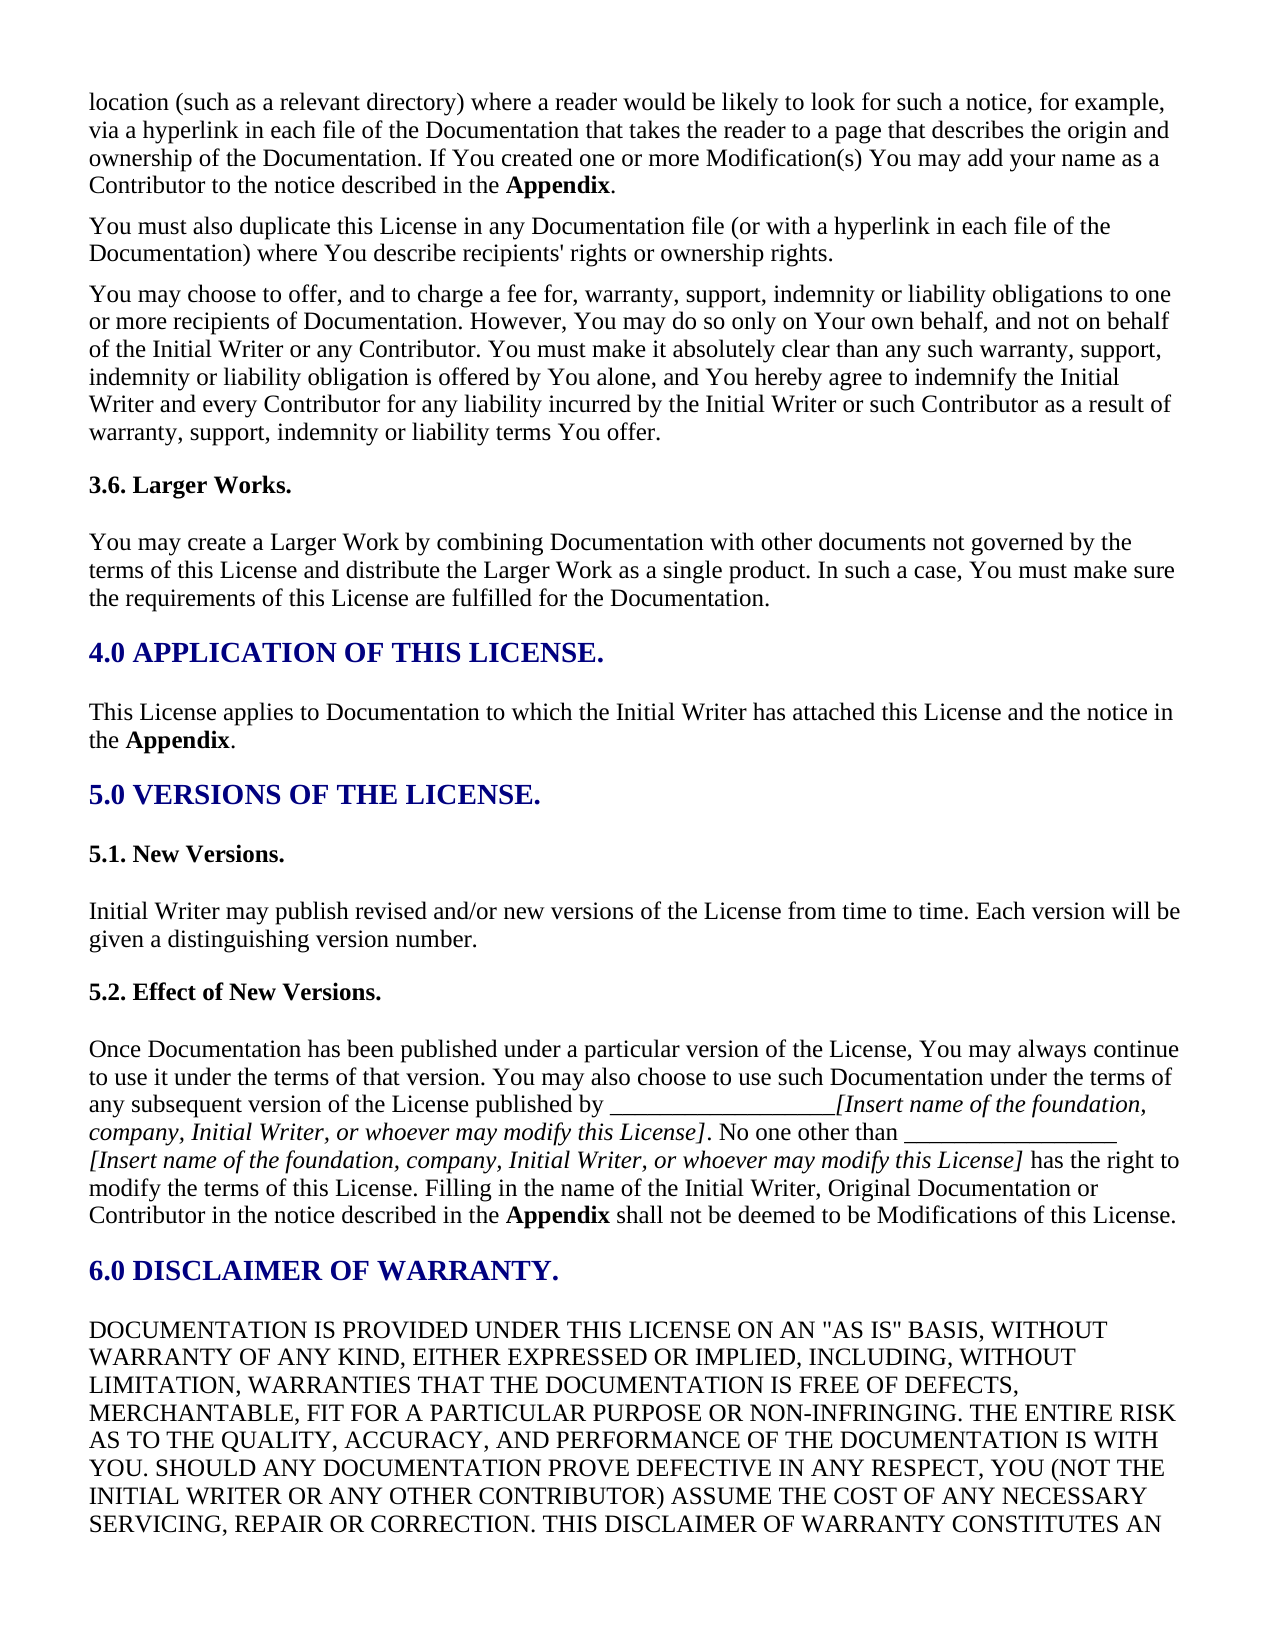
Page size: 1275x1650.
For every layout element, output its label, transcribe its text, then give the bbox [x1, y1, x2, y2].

text You may create a Larger Work by combining Documentation with other documents not governed by the terms of this License and distribute the Larger Work as a single product. In such a case, You must make sure the requirements of this License are fulfilled for the Documentation. [88, 528, 1186, 611]
subtitle 4.0 APPLICATION OF THIS LICENSE. [88, 636, 1186, 669]
subtitle 5.2. Effect of New Versions. [88, 978, 1186, 1006]
subtitle 5.0 VERSIONS OF THE LICENSE. [88, 778, 1186, 811]
text Initial Writer may publish revised and/or new versions of the License from time to time. Each version will be given a distinguishing version number. [88, 897, 1186, 953]
subtitle 5.1. New Versions. [88, 840, 1186, 868]
subtitle 3.6. Larger Works. [88, 471, 1186, 499]
text Once Documentation has been published under a particular version of the License, You may always continue to use it under the terms of that version. You may also choose to use such Documentation under the terms of any subsequent version of the License published by __________________[Insert name of the foundation, company, Initial Writer, or whoever may modify this License]. No one other than _________________ [Insert name of the foundation, company, Initial Writer, or whoever may modify this License] has the right to modify the terms of this License. Filling in the name of the Initial Writer, Original Documentation or Contributor in the notice described in the Appendix shall not be deemed to be Modifications of this License. [88, 1035, 1186, 1229]
text DOCUMENTATION IS PROVIDED UNDER THIS LICENSE ON AN "AS IS'' BASIS, WITHOUT WARRANTY OF ANY KIND, EITHER EXPRESSED OR IMPLIED, INCLUDING, WITHOUT LIMITATION, WARRANTIES THAT THE DOCUMENTATION IS FREE OF DEFECTS, MERCHANTABLE, FIT FOR A PARTICULAR PURPOSE OR NON-INFRINGING. THE ENTIRE RISK AS TO THE QUALITY, ACCURACY, AND PERFORMANCE OF THE DOCUMENTATION IS WITH YOU. SHOULD ANY DOCUMENTATION PROVE DEFECTIVE IN ANY RESPECT, YOU (NOT THE INITIAL WRITER OR ANY OTHER CONTRIBUTOR) ASSUME THE COST OF ANY NECESSARY SERVICING, REPAIR OR CORRECTION. THIS DISCLAIMER OF WARRANTY CONSTITUTES AN [88, 1316, 1186, 1537]
text You may choose to offer, and to charge a fee for, warranty, support, indemnity or liability obligations to one or more recipients of Documentation. However, You may do so only on Your own behalf, and not on behalf of the Initial Writer or any Contributor. You must make it absolutely clear than any such warranty, support, indemnity or liability obligation is offered by You alone, and You hereby agree to indemnify the Initial Writer and every Contributor for any liability incurred by the Initial Writer or such Contributor as a result of warranty, support, indemnity or liability terms You offer. [88, 280, 1186, 446]
text You must also duplicate this License in any Documentation file (or with a hyperlink in each file of the Documentation) where You describe recipients' rights or ownership rights. [88, 212, 1186, 267]
text This License applies to Documentation to which the Initial Writer has attached this License and the notice in the Appendix. [88, 698, 1186, 753]
subtitle 6.0 DISCLAIMER OF WARRANTY. [88, 1254, 1186, 1286]
text location (such as a relevant directory) where a reader would be likely to look for such a notice, for example, via a hyperlink in each file of the Documentation that takes the reader to a page that describes the origin and ownership of the Documentation. If You created one or more Modification(s) You may add your name as a Contributor to the notice described in the Appendix. [88, 88, 1186, 199]
